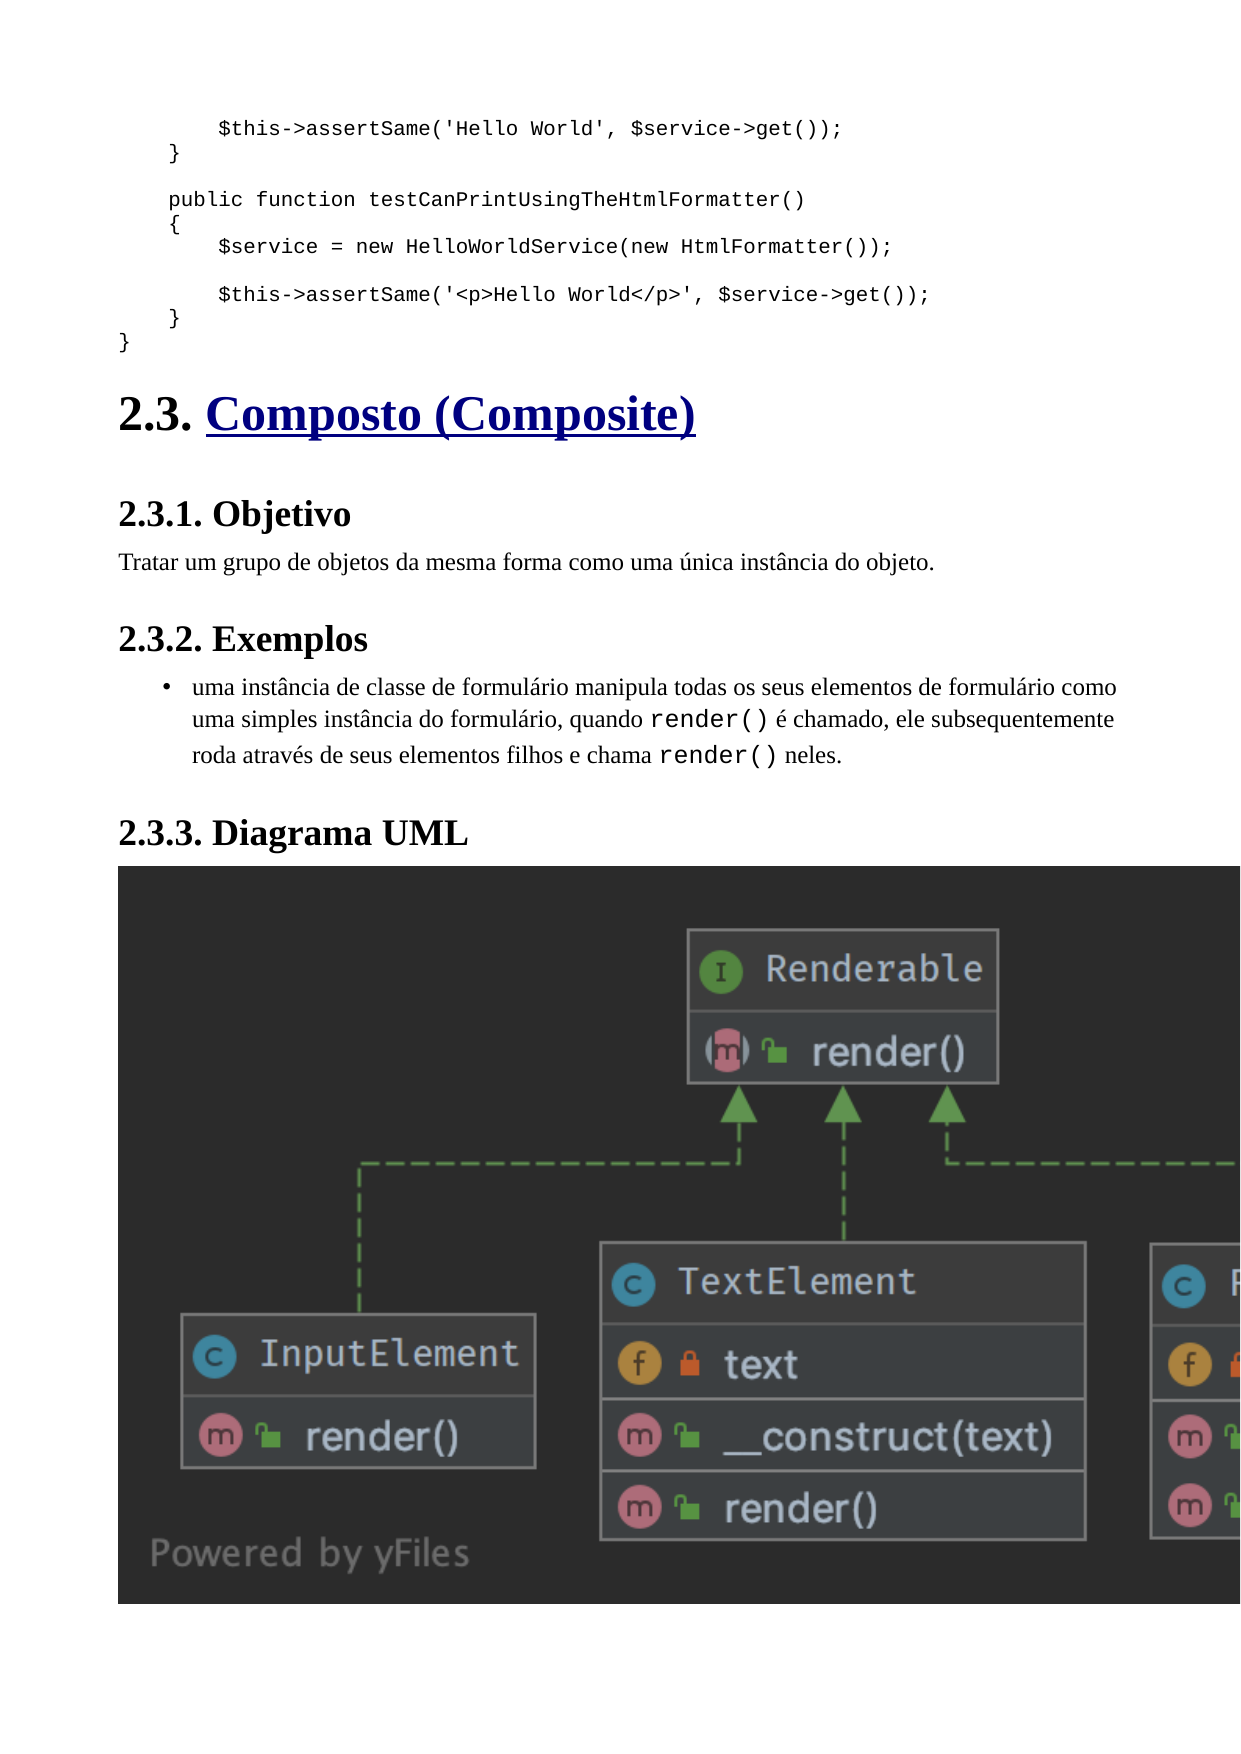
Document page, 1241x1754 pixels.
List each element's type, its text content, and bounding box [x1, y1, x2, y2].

subtitle 2.3. Composto (Composite) [118, 384, 1122, 442]
text } [118, 142, 1122, 165]
text } [118, 307, 1122, 331]
text } [118, 331, 1122, 354]
picture [118, 866, 1241, 1604]
text $this->assertSame('Hello World', $service->get()); [118, 118, 1122, 142]
subtitle 2.3.3. Diagrama UML [118, 811, 1122, 854]
list uma instância de classe de formulário manipula todas os seus elementos de formulário como uma simples instância do formulário, quando render() é chamado, ele subsequentemente roda através de seus elementos filhos e chama render() neles. [162, 672, 1122, 771]
subtitle 2.3.2. Exemplos [118, 616, 1122, 659]
text $service = new HelloWorldService(new HtmlFormatter()); [118, 236, 1122, 260]
text Tratar um grupo de objetos da mesma forma como uma única instância do objeto. [118, 547, 1122, 576]
subtitle 2.3.1. Objetivo [118, 492, 1122, 535]
text { [118, 213, 1122, 236]
text $this->assertSame('<p>Hello World</p>', $service->get()); [118, 284, 1122, 307]
text public function testCanPrintUsingTheHtmlFormatter() [118, 189, 1122, 213]
